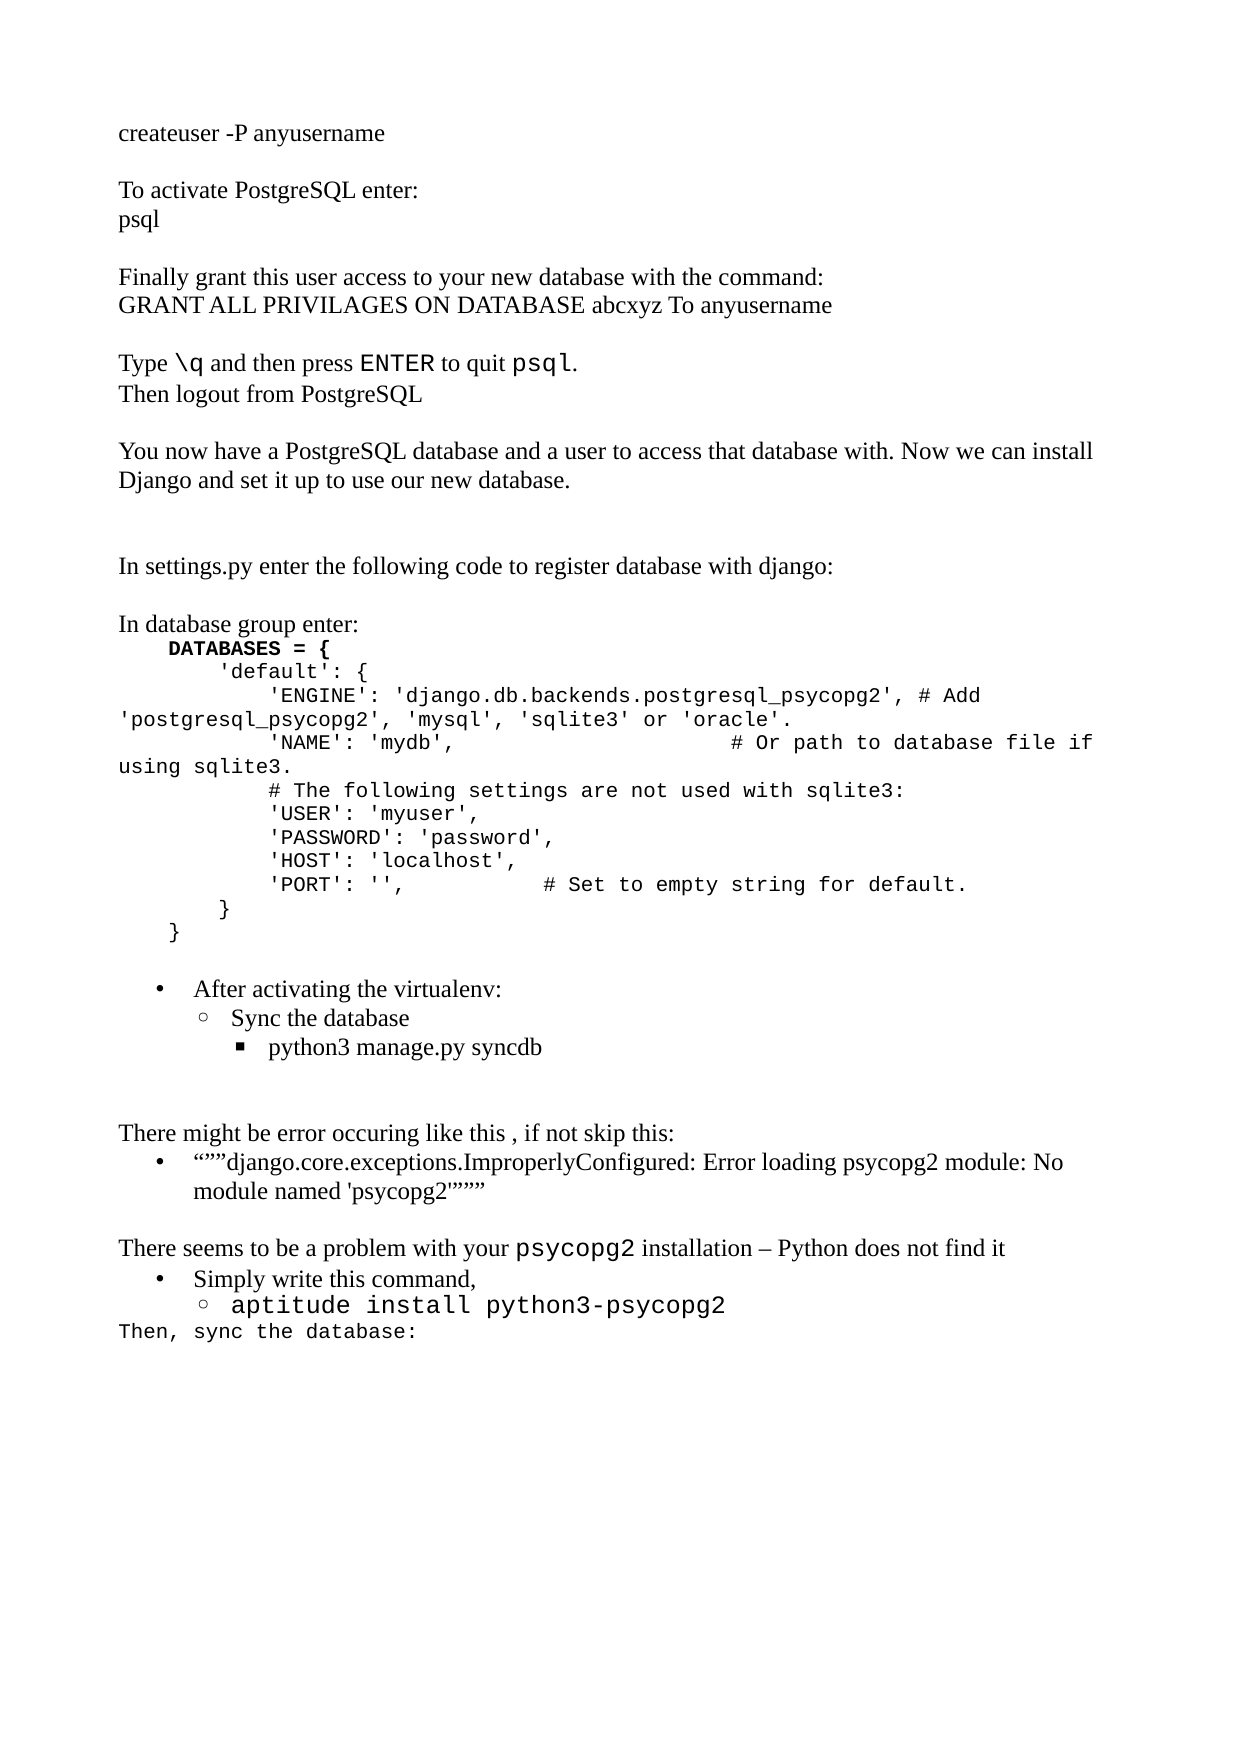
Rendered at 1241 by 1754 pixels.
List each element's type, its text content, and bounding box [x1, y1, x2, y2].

text In database group enter: [118, 609, 1122, 638]
list “””django.core.exceptions.ImproperlyConfigured: Error loading psycopg2 module: No module named 'psycopg2'””” [156, 1147, 1122, 1204]
text } [118, 921, 1122, 945]
text 'PASSWORD': 'password', [118, 827, 1122, 851]
text There might be error occuring like this , if not skip this: [118, 1118, 1122, 1147]
text In settings.py enter the following code to register database with django: [118, 551, 1122, 580]
text To activate PostgreSQL enter: [118, 176, 1122, 204]
text 'USER': 'myuser', [118, 803, 1122, 827]
text Type \q and then press ENTER to quit psql. [118, 348, 1122, 379]
list python3 manage.py syncdb [231, 1032, 1122, 1061]
text 'HOST': 'localhost', [118, 851, 1122, 874]
text 'PORT': '', # Set to empty string for default. [118, 874, 1122, 898]
text GRANT ALL PRIVILAGES ON DATABASE abcxyz To anyusername [118, 291, 1122, 319]
text Then, sync the database: [118, 1321, 1122, 1345]
text There seems to be a problem with your psycopg2 installation – Python does not find it [118, 1233, 1122, 1264]
text You now have a PostgreSQL database and a user to access that database with. Now we can install Django and set it up to use our new database. [118, 436, 1122, 494]
text Finally grant this user access to your new database with the command: [118, 262, 1122, 291]
text DATABASES = { [118, 638, 1122, 661]
list aptitude install python3-psycopg2 [193, 1293, 1122, 1321]
text } [118, 898, 1122, 921]
list After activating the virtualenv: [156, 974, 1122, 1003]
text psql [118, 204, 1122, 233]
text Then logout from PostgreSQL [118, 379, 1122, 408]
text # The following settings are not used with sqlite3: [118, 779, 1122, 803]
text 'ENGINE': 'django.db.backends.postgresql_psycopg2', # Add 'postgresql_psycopg2', 'mysql', 'sqlite3' or 'oracle'. [118, 685, 1122, 732]
text 'default': { [118, 661, 1122, 685]
text 'NAME': 'mydb', # Or path to database file if using sqlite3. [118, 732, 1122, 779]
text createuser -P anyusername [118, 118, 1122, 147]
list Sync the database [193, 1003, 1122, 1032]
list Simply write this command, [156, 1264, 1122, 1293]
